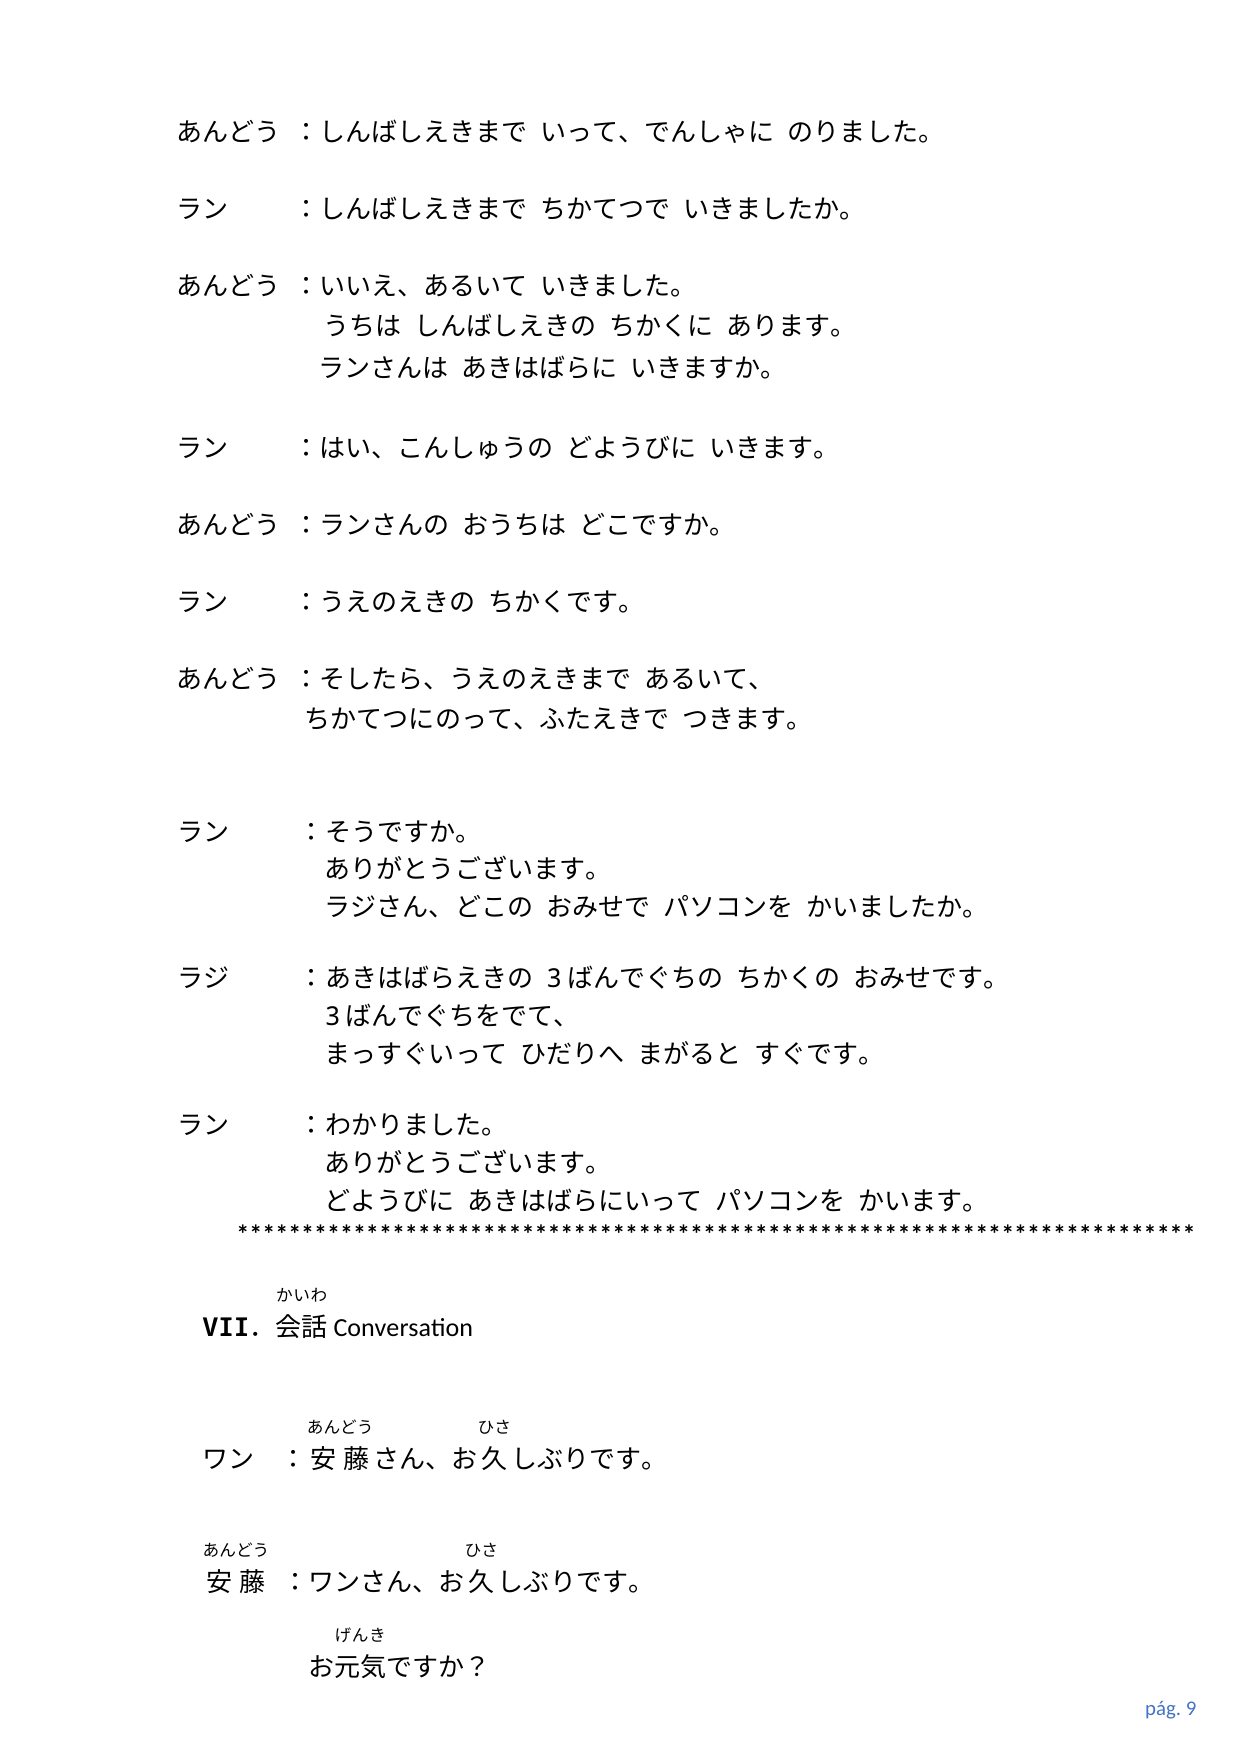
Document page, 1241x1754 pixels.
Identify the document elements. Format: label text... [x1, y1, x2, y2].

table_cell [178, 1180, 236, 1282]
table_cell [178, 849, 236, 887]
table_cell ラジ [178, 958, 236, 996]
table_cell まっすぐいって ひだりへ まがると すぐです。 [236, 1034, 1211, 1104]
text あんどう ：そしたら、うえのえきまで あるいて、 [176, 658, 950, 696]
table_header ラン [178, 811, 236, 849]
table_cell ラジさん、どこの おみせで パソコンを かいましたか。 [236, 887, 1211, 958]
table_cell [178, 996, 236, 1033]
text ラン ：しんばしえきまで ちかてつで いきましたか。 [176, 188, 950, 226]
text あんどう ：ランさんの おうちは どこですか。 [176, 504, 950, 542]
text ちかてつにのって、ふたえきで つきます。 [176, 698, 1196, 736]
table_cell ありがとうございます。 [236, 1143, 1211, 1180]
table_cell どようびに あきはばらにいって パソコンを かいます。 ************************************************************************** [236, 1180, 1211, 1282]
text ワン ：安藤あんどうさん、お久ひさしぶりです。 [202, 1414, 1196, 1476]
text あんどう ：いいえ、あるいて いきました。 [176, 265, 950, 303]
text ランさんは あきはばらに いきますか。 [176, 347, 1196, 385]
text ラン ：はい、こんしゅうの どようびに いきます。 [176, 427, 950, 464]
table_cell ：わかりました。 [236, 1105, 1211, 1142]
table_cell ありがとうございます。 [236, 849, 1211, 887]
table_cell [178, 1034, 236, 1104]
table_cell ラン [178, 1105, 236, 1142]
table_cell [178, 887, 236, 958]
text お元気げんきですか？ [177, 1622, 1196, 1684]
table_header ：そうですか。 [236, 811, 1211, 849]
text ラン ：うえのえきの ちかくです。 [176, 581, 950, 619]
text VII．会話かいわ Conversation [202, 1282, 1196, 1344]
text 安藤あんどう ：ワンさん、お久ひさしぶりです。 [202, 1537, 1196, 1598]
table_cell ：あきはばらえきの 3ばんでぐちの ちかくの おみせです。 [236, 958, 1211, 996]
text あんどう ：しんばしえきまで いって、でんしゃに のりました。 [176, 111, 950, 149]
table_cell [178, 1143, 236, 1180]
table_cell 3ばんでぐちをでて、 [236, 996, 1211, 1033]
text うちは しんばしえきの ちかくに あります。 [176, 305, 1196, 343]
